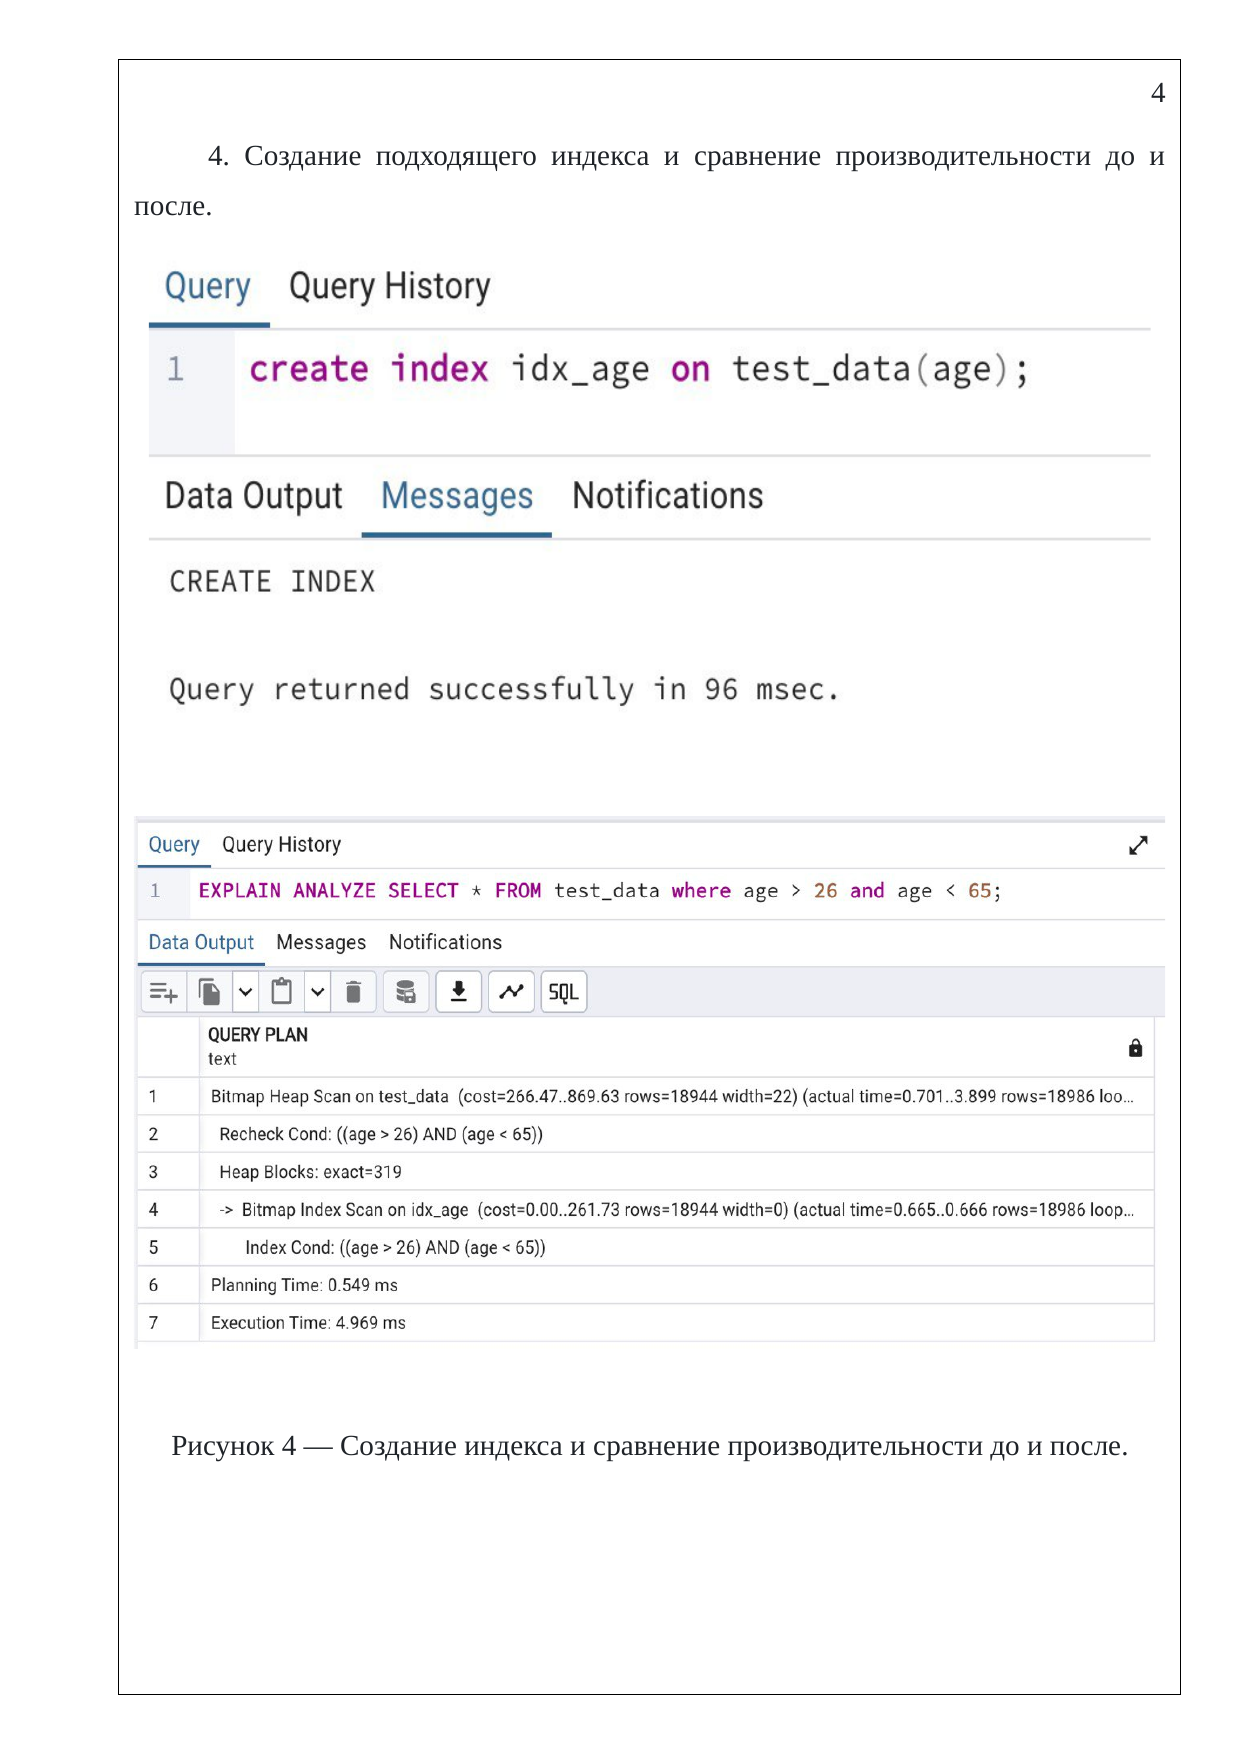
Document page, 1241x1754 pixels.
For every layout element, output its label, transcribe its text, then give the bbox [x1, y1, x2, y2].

text 4 [134, 75, 1165, 108]
picture [133, 816, 1166, 1349]
picture [148, 250, 1151, 737]
text 4. Создание подходящего индекса и сравнение производительности до и после. [134, 138, 1165, 222]
text Рисунок 4 — Создание индекса и сравнение производительности до и после. [134, 1428, 1165, 1461]
